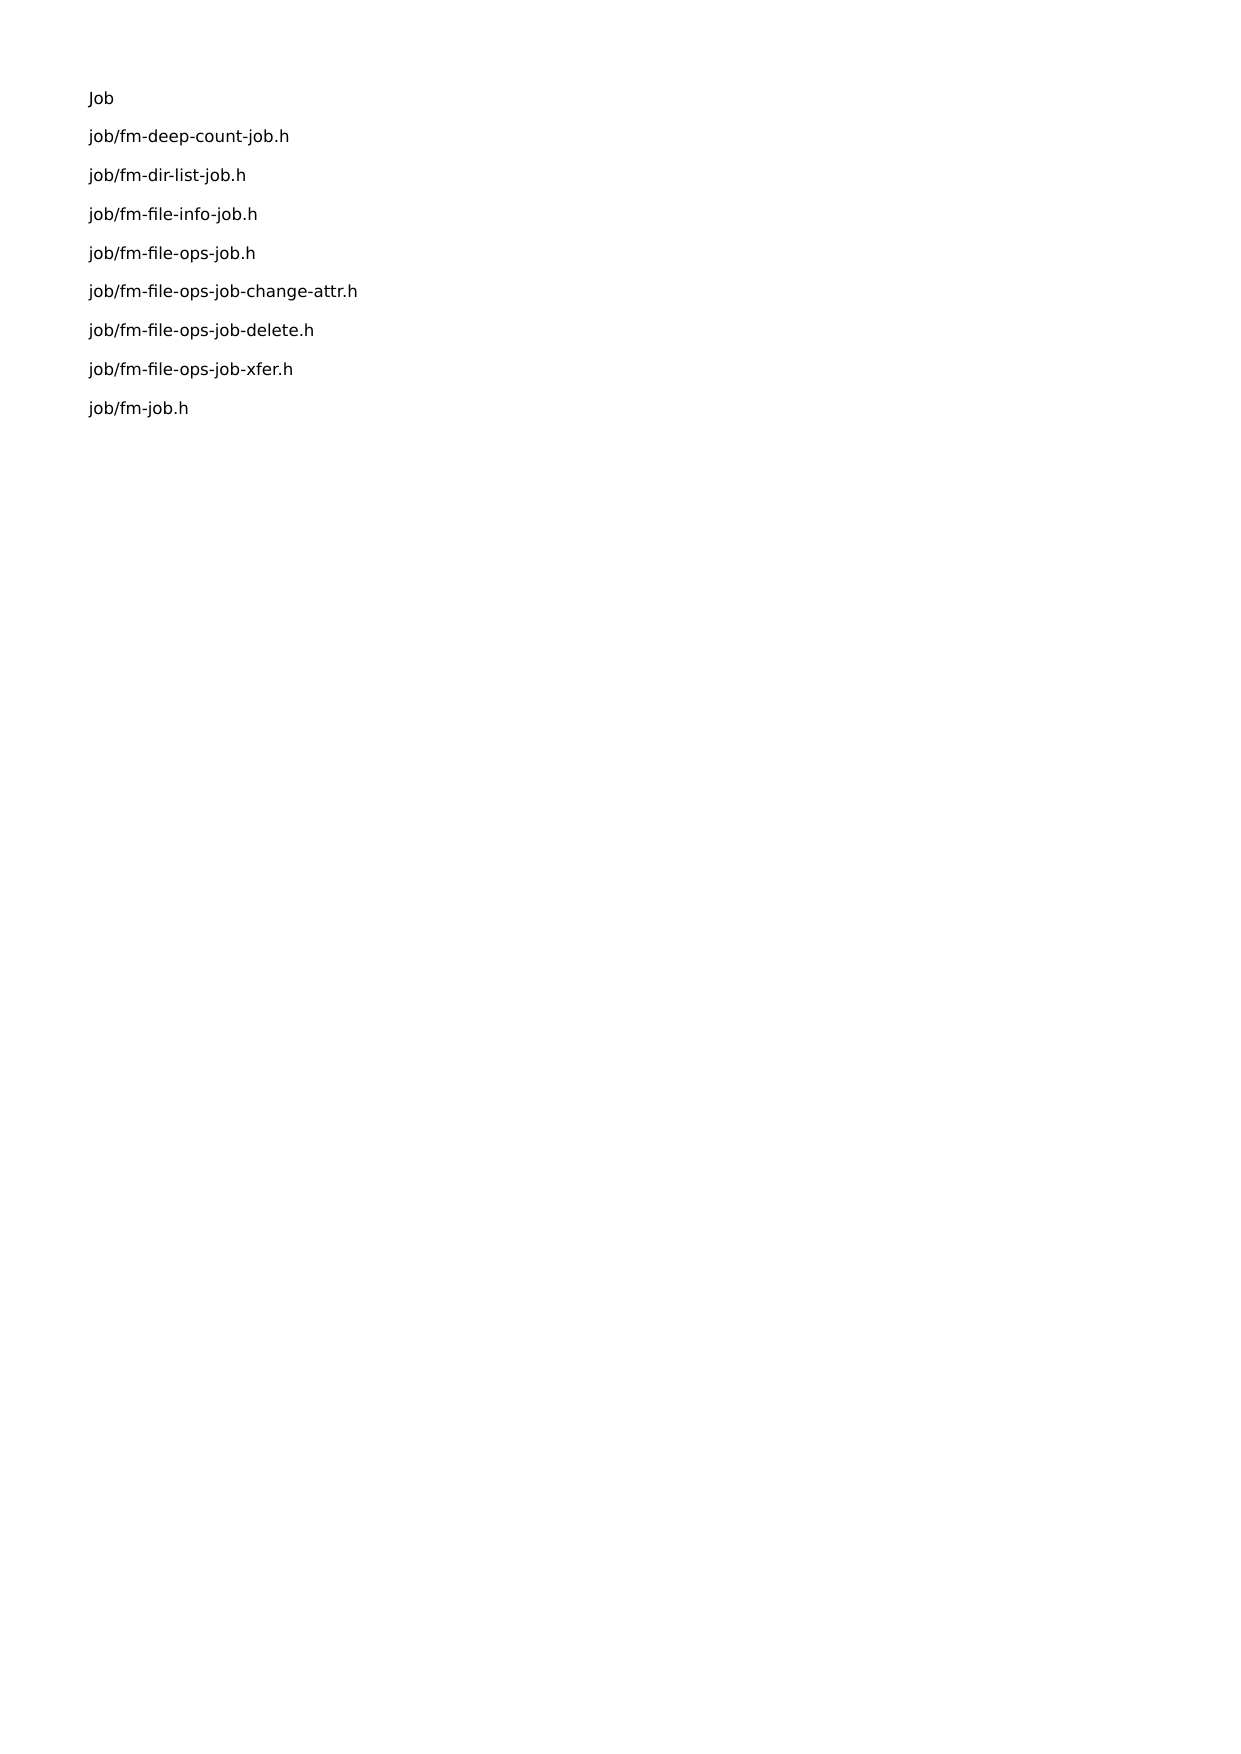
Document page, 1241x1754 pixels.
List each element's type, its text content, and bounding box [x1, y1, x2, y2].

text job/fm-file-ops-job-xfer.h [88, 360, 1152, 379]
text job/fm-deep-count-job.h [88, 127, 1152, 147]
text Job [88, 88, 1152, 108]
text job/fm-job.h [88, 398, 1152, 418]
text job/fm-file-ops-job-delete.h [88, 321, 1152, 340]
text job/fm-file-ops-job-change-attr.h [88, 282, 1152, 302]
text job/fm-dir-list-job.h [88, 166, 1152, 185]
text job/fm-file-info-job.h [88, 205, 1152, 224]
text job/fm-file-ops-job.h [88, 243, 1152, 263]
